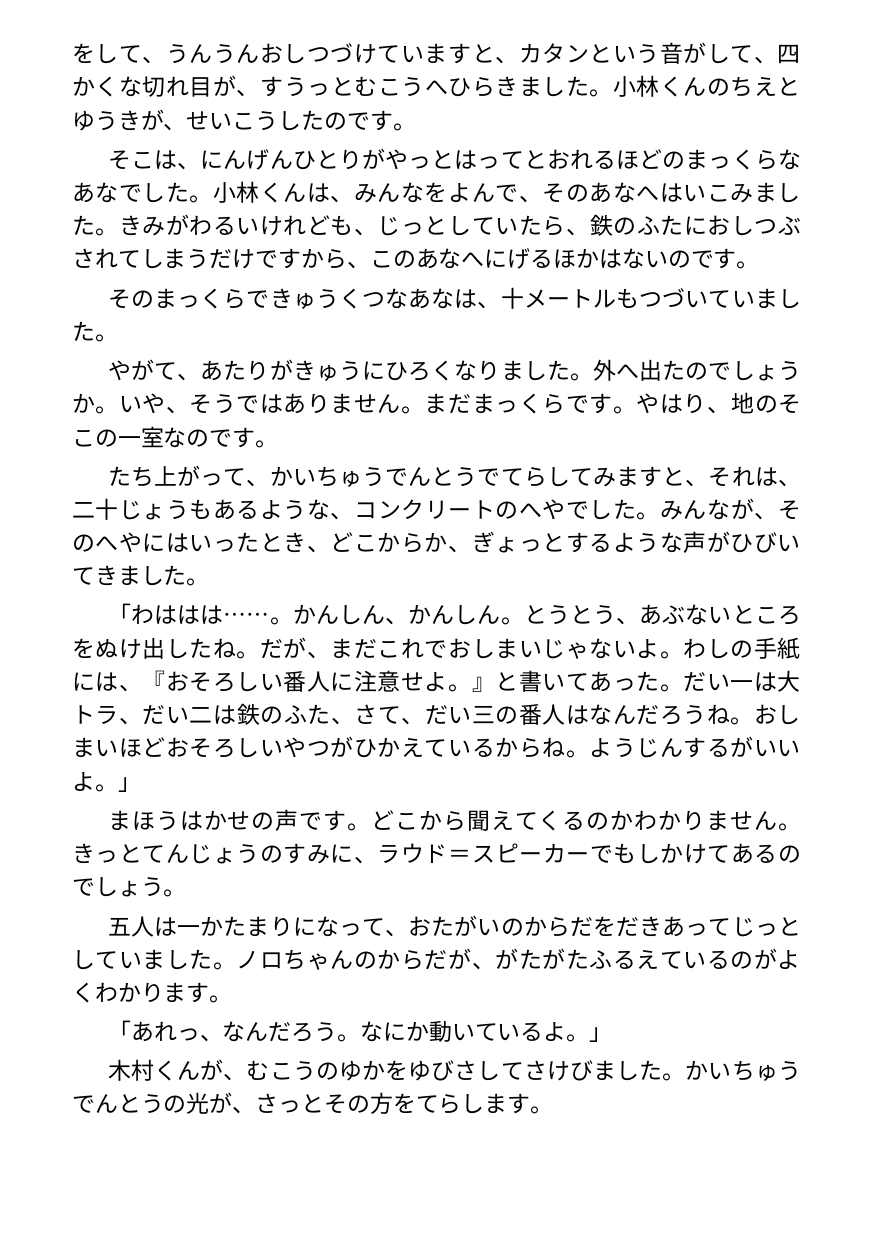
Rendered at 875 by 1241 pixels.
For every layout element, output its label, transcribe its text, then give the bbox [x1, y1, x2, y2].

text 五人は一かたまりになって、おたがいのからだをだきあってじっとしていました。ノロちゃんのからだが、がたがたふるえているのがよくわかります。 [72, 908, 802, 1008]
text たち上がって、かいちゅうでんとうでてらしてみますと、それは、二十じょうもあるような、コンクリートのへやでした。みんなが、そのへやにはいったとき、どこからか、ぎょっとするような声がひびいてきました。 [72, 458, 802, 591]
text まほうはかせの声です。どこから聞えてくるのかわかりません。きっとてんじょうのすみに、ラウド＝スピーカーでもしかけてあるのでしょう。 [72, 803, 802, 902]
text やがて、あたりがきゅうにひろくなりました。外へ出たのでしょうか。いや、そうではありません。まだまっくらです。やはり、地のそこの一室なのです。 [72, 353, 802, 453]
text そこは、にんげんひとりがやっとはってとおれるほどのまっくらなあなでした。小林くんは、みんなをよんで、そのあなへはいこみました。きみがわるいけれども、じっとしていたら、鉄のふたにおしつぶされてしまうだけですから、このあなへにげるほかはないのです。 [72, 142, 802, 274]
text 木村くんが、むこうのゆかをゆびさしてさけびました。かいちゅうでんとうの光が、さっとその方をてらします。 [72, 1053, 802, 1119]
text そのまっくらできゅうくつなあなは、十メートルもつづいていました。 [72, 281, 802, 347]
text をして、うんうんおしつづけていますと、カタンという音がして、四かくな切れ目が、すうっとむこうへひらきました。小林くんのちえとゆうきが、せいこうしたのです。 [72, 36, 802, 136]
text 「あれっ、なんだろう。なにか動いているよ。」 [72, 1014, 802, 1047]
text 「わははは……。かんしん、かんしん。とうとう、あぶないところをぬけ出したね。だが、まだこれでおしまいじゃないよ。わしの手紙には、『おそろしい番人に注意せよ。』と書いてあった。だい一は大トラ、だい二は鉄のふた、さて、だい三の番人はなんだろうね。おしまいほどおそろしいやつがひかえているからね。ようじんするがいいよ。」 [72, 597, 802, 797]
